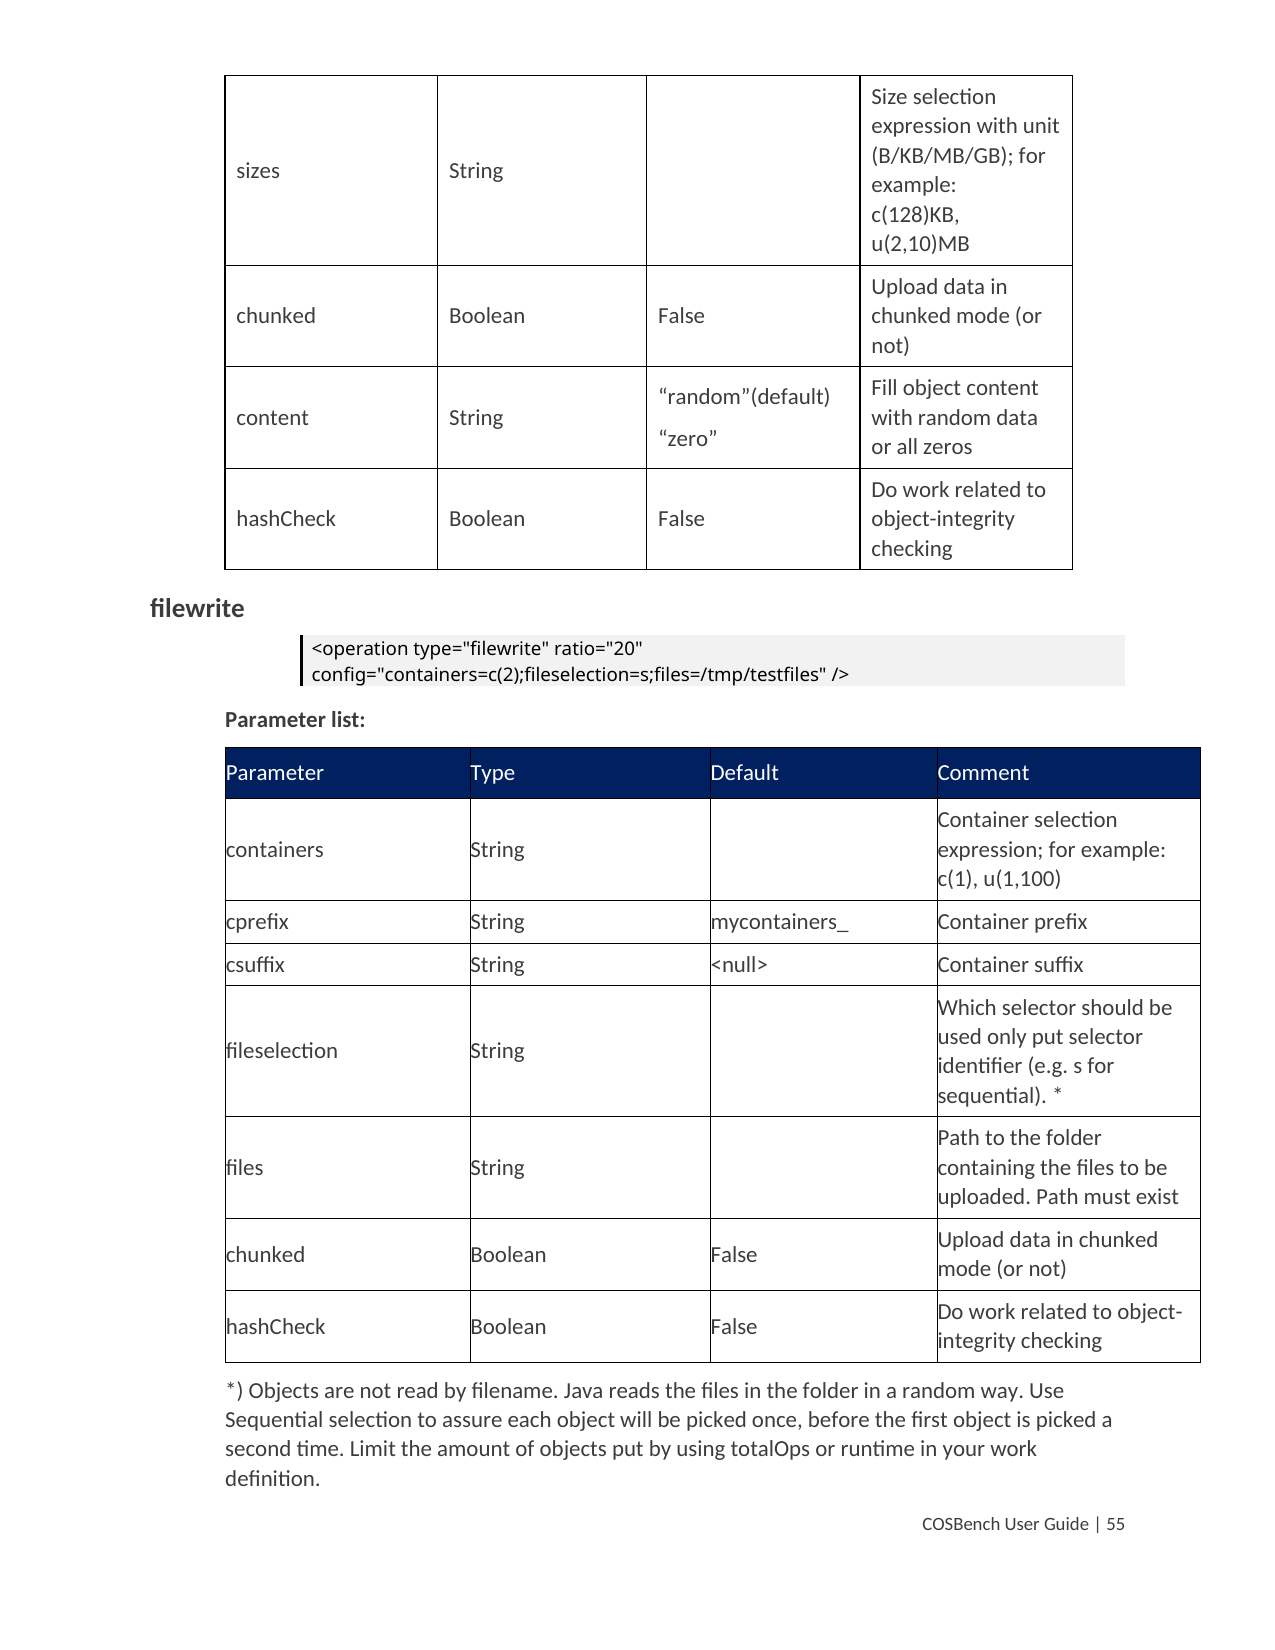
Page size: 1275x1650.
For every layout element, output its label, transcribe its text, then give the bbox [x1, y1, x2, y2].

table_cell [711, 1117, 937, 1218]
table_cell String [471, 986, 710, 1116]
table_cell String [471, 1117, 710, 1218]
table_header Default [711, 748, 937, 798]
table_cell Boolean [438, 469, 646, 569]
table_cell String [471, 944, 710, 985]
table_cell Boolean [471, 1291, 710, 1362]
table_cell Upload data in chunked mode (or not) [861, 266, 1072, 366]
table_cell Do work related to object-integrity checking [938, 1291, 1200, 1362]
table_cell “random”(default) “zero” [647, 367, 859, 468]
table_header Type [471, 748, 710, 798]
table_cell hashCheck [226, 1291, 470, 1362]
table_cell [711, 986, 937, 1116]
table_cell Container prefix [938, 901, 1200, 942]
table_cell Do work related to object-integrity checking [861, 469, 1072, 569]
table_cell Path to the folder containing the files to be uploaded. Path must exist [938, 1117, 1200, 1218]
text <operation type="filewrite" ratio="20" config="containers=c(2);fileselection=s;files=/tmp/testfiles" /> [303, 635, 1125, 686]
table_cell Which selector should be used only put selector identifier (e.g. s for sequential). * [938, 986, 1200, 1116]
table_cell containers [226, 799, 470, 900]
table_cell fileselection [226, 986, 470, 1116]
table_cell String [471, 799, 710, 900]
table_cell String [471, 901, 710, 942]
table_cell False [711, 1291, 937, 1362]
table_cell Upload data in chunked mode (or not) [938, 1219, 1200, 1290]
table_cell chunked [226, 266, 437, 366]
table_cell content [226, 367, 437, 468]
table_header Parameter [226, 748, 470, 798]
table_cell files [226, 1117, 470, 1218]
table_header Comment [938, 748, 1200, 798]
table_cell sizes [226, 76, 437, 265]
table_cell mycontainers_ [711, 901, 937, 942]
text Parameter list: [225, 705, 1125, 733]
table_cell <null> [711, 944, 937, 985]
table_cell Boolean [471, 1219, 710, 1290]
table_cell Size selection expression with unit (B/KB/MB/GB); for example: c(128)KB, u(2,10)MB [861, 76, 1072, 265]
table_cell Boolean [438, 266, 646, 366]
table_cell False [647, 469, 859, 569]
table_cell csuffix [226, 944, 470, 985]
table_cell Container selection expression; for example: c(1), u(1,100) [938, 799, 1200, 900]
table_cell chunked [226, 1219, 470, 1290]
table_cell cprefix [226, 901, 470, 942]
table_cell Container suffix [938, 944, 1200, 985]
table_cell String [438, 76, 646, 265]
subtitle filewrite [150, 591, 1125, 624]
table_cell [647, 76, 859, 265]
table_cell False [647, 266, 859, 366]
table_cell hashCheck [226, 469, 437, 569]
table_cell False [711, 1219, 937, 1290]
table_cell Fill object content with random data or all zeros [861, 367, 1072, 468]
table_cell String [438, 367, 646, 468]
table_cell [711, 799, 937, 900]
text *) Objects are not read by filename. Java reads the files in the folder in a random way. Use Sequential selection to assure each object will be picked once, before the first object is picked a second time. Limit the amount of objects put by using totalOps or runtime in your work definition. [225, 1376, 1125, 1492]
